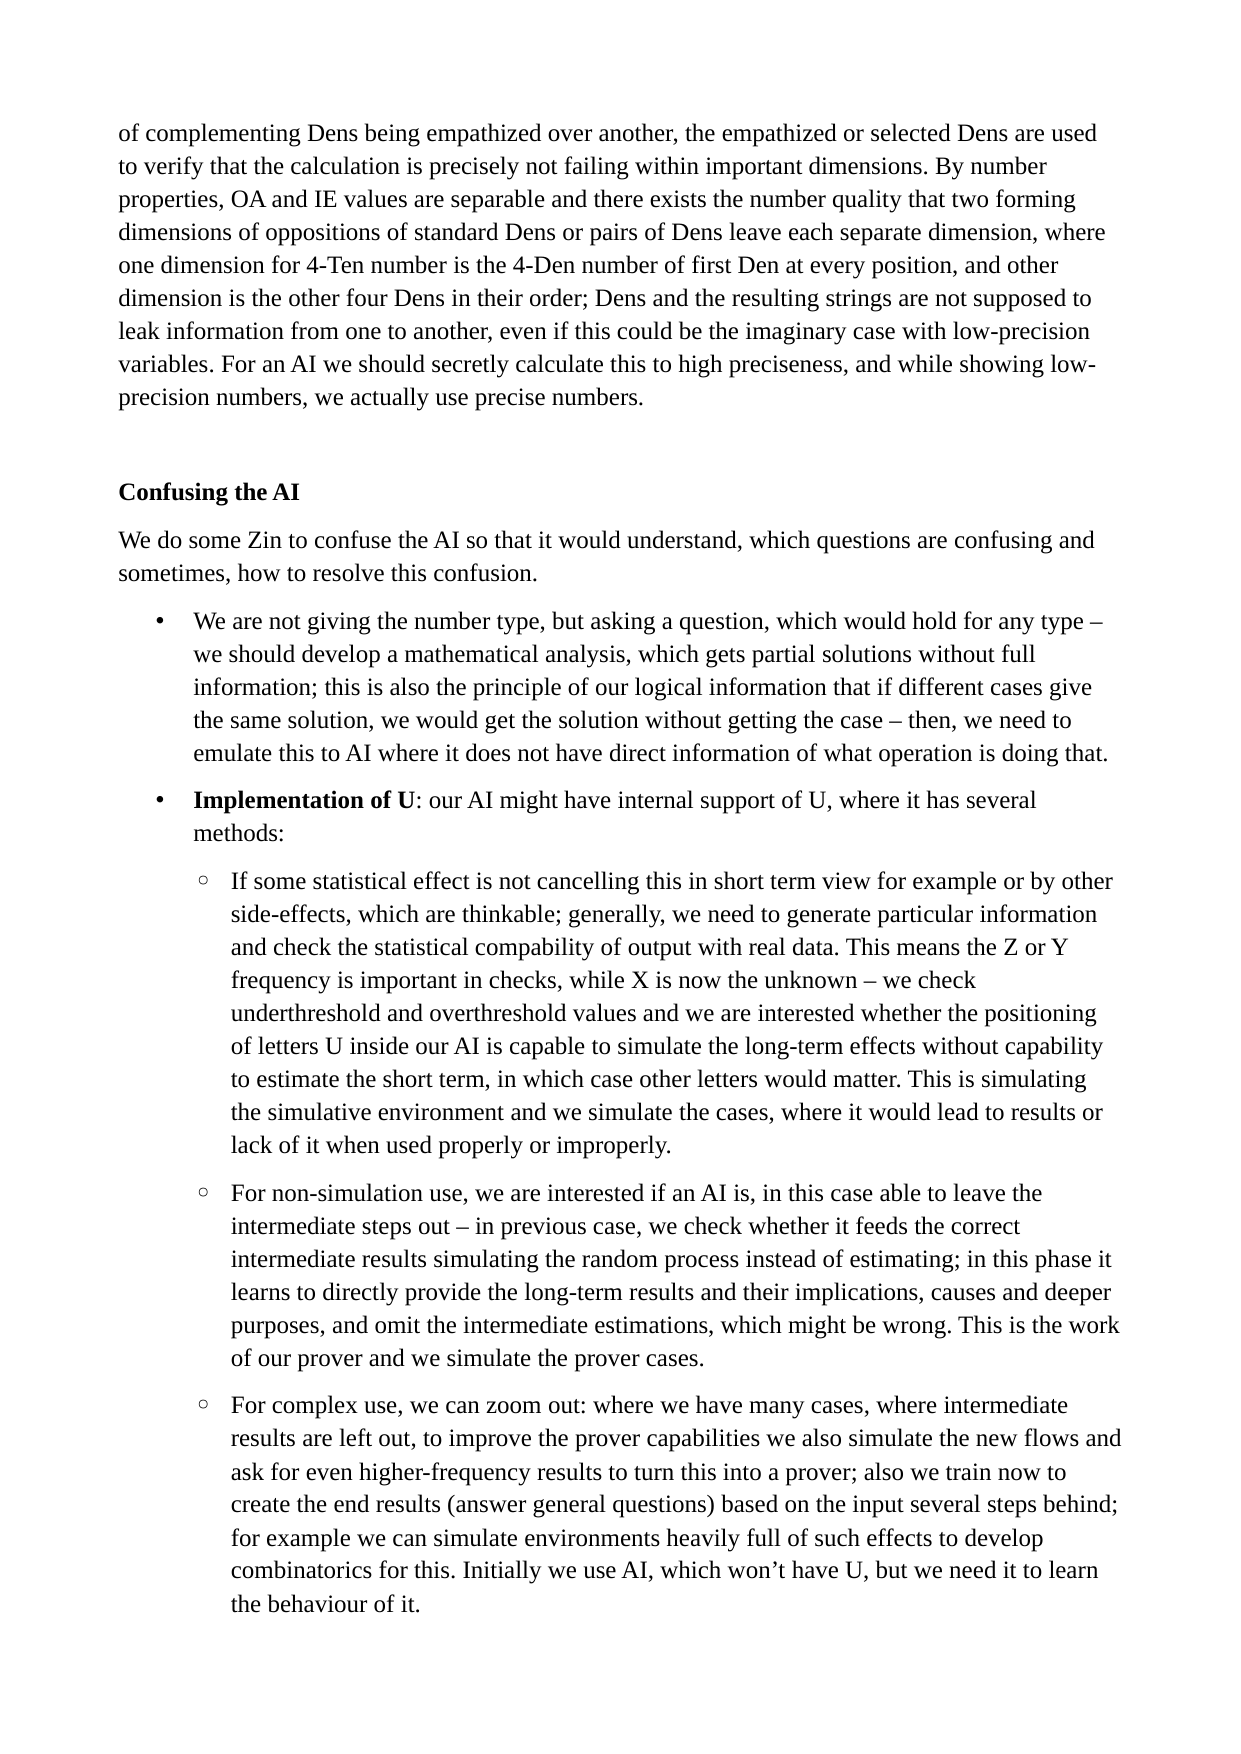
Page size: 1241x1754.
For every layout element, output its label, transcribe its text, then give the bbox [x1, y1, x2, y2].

text of complementing Dens being empathized over another, the empathized or selected Dens are used to verify that the calculation is precisely not failing within important dimensions. By number properties, OA and IE values are separable and there exists the number quality that two forming dimensions of oppositions of standard Dens or pairs of Dens leave each separate dimension, where one dimension for 4-Ten number is the 4-Den number of first Den at every position, and other dimension is the other four Dens in their order; Dens and the resulting strings are not supposed to leak information from one to another, even if this could be the imaginary case with low-precision variables. For an AI we should secretly calculate this to high preciseness, and while showing low-precision numbers, we actually use precise numbers. [118, 118, 1122, 411]
list For non-simulation use, we are interested if an AI is, in this case able to leave the intermediate steps out – in previous case, we check whether it feeds the correct intermediate results simulating the random process instead of estimating; in this phase it learns to directly provide the long-term results and their implications, causes and deeper purposes, and omit the intermediate estimations, which might be wrong. This is the work of our prover and we simulate the prover cases. [193, 1178, 1122, 1372]
text We do some Zin to confuse the AI so that it would understand, which questions are confusing and sometimes, how to resolve this confusion. [118, 525, 1122, 587]
text Confusing the AI [118, 477, 1122, 506]
list We are not giving the number type, but asking a question, which would hold for any type – we should develop a mathematical analysis, which gets partial solutions without full information; this is also the principle of our logical information that if different cases give the same solution, we would get the solution without getting the case – then, we need to emulate this to AI where it does not have direct information of what operation is doing that. [156, 606, 1122, 767]
list Implementation of U: our AI might have internal support of U, where it has several methods: [156, 785, 1122, 847]
list If some statistical effect is not cancelling this in short term view for example or by other side-effects, which are thinkable; generally, we need to generate particular information and check the statistical compability of output with real data. This means the Z or Y frequency is important in checks, while X is now the unknown – we check underthreshold and overthreshold values and we are interested whether the positioning of letters U inside our AI is capable to simulate the long-term effects without capability to estimate the short term, in which case other letters would matter. This is simulating the simulative environment and we simulate the cases, where it would lead to results or lack of it when used properly or improperly. [193, 866, 1122, 1159]
list For complex use, we can zoom out: where we have many cases, where intermediate results are left out, to improve the prover capabilities we also simulate the new flows and ask for even higher-frequency results to turn this into a prover; also we train now to create the end results (answer general questions) based on the input several steps behind; for example we can simulate environments heavily full of such effects to develop combinatorics for this. Initially we use AI, which won’t have U, but we need it to learn the behaviour of it. [193, 1391, 1122, 1617]
